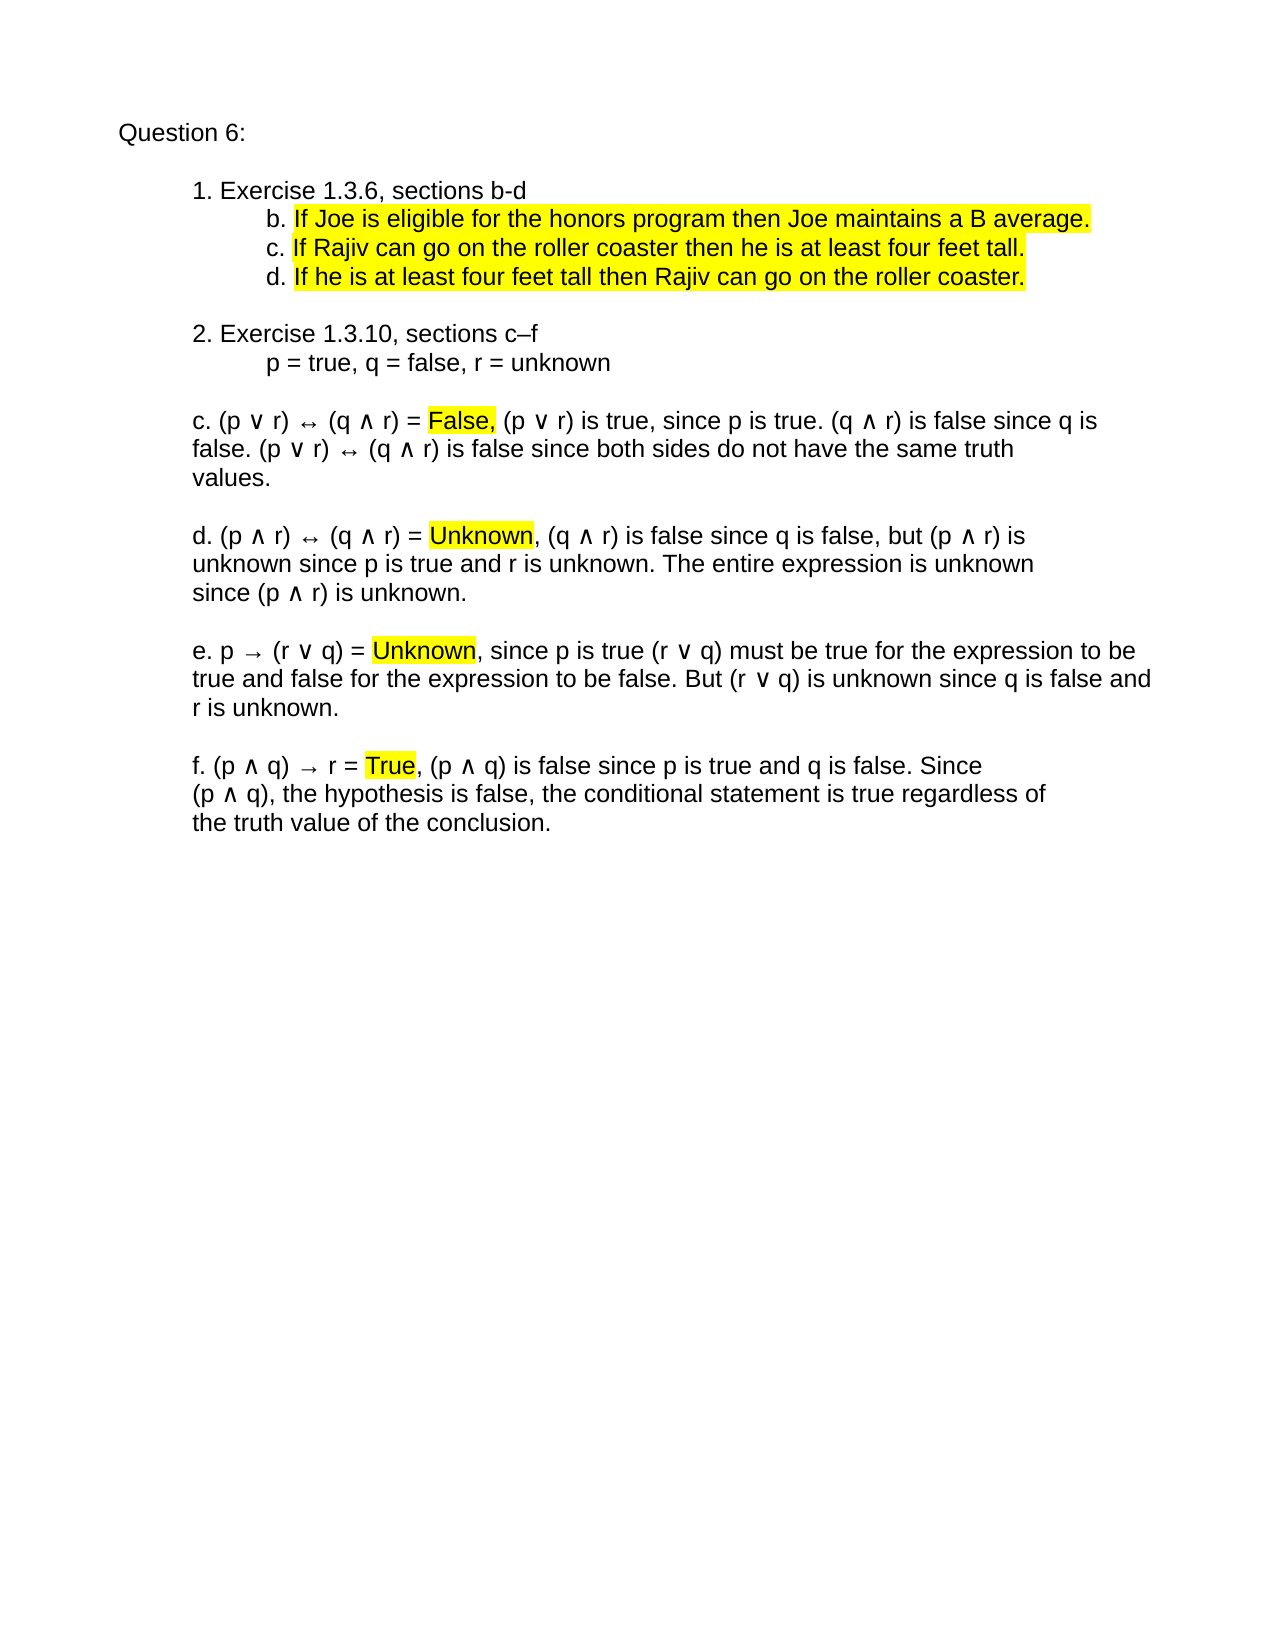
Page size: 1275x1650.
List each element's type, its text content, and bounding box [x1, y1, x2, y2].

text d. (p ∧ r) ↔ (q ∧ r) = Unknown, (q ∧ r) is false since q is false, but (p ∧ r) is unknown since p is true and r is unknown. The entire expression is unknown since (p ∧ r) is unknown. [118, 521, 1157, 607]
text d. If he is at least four feet tall then Rajiv can go on the roller coaster. [118, 262, 1157, 291]
text (p ∧ q), the hypothesis is false, the conditional statement is true regardless of the truth value of the conclusion. [118, 779, 1157, 837]
text c. If Rajiv can go on the roller coaster then he is at least four feet tall. [118, 233, 1157, 262]
text b. If Joe is eligible for the honors program then Joe maintains a B average. [118, 204, 1157, 233]
text f. (p ∧ q) → r = True, (p ∧ q) is false since p is true and q is false. Since [118, 751, 1157, 779]
text 1. Exercise 1.3.6, sections b-d [118, 176, 1157, 204]
text p = true, q = false, r = unknown [118, 348, 1157, 377]
text c. (p ∨ r) ↔ (q ∧ r) = False, (p ∨ r) is true, since p is true. (q ∧ r) is false since q is false. (p ∨ r) ↔ (q ∧ r) is false since both sides do not have the same truth values. [118, 406, 1157, 492]
text e. p → (r ∨ q) = Unknown, since p is true (r ∨ q) must be true for the expression to be true and false for the expression to be false. But (r ∨ q) is unknown since q is false and r is unknown. [118, 636, 1157, 722]
text 2. Exercise 1.3.10, sections c–f [118, 319, 1157, 348]
text Question 6: [118, 118, 1157, 147]
